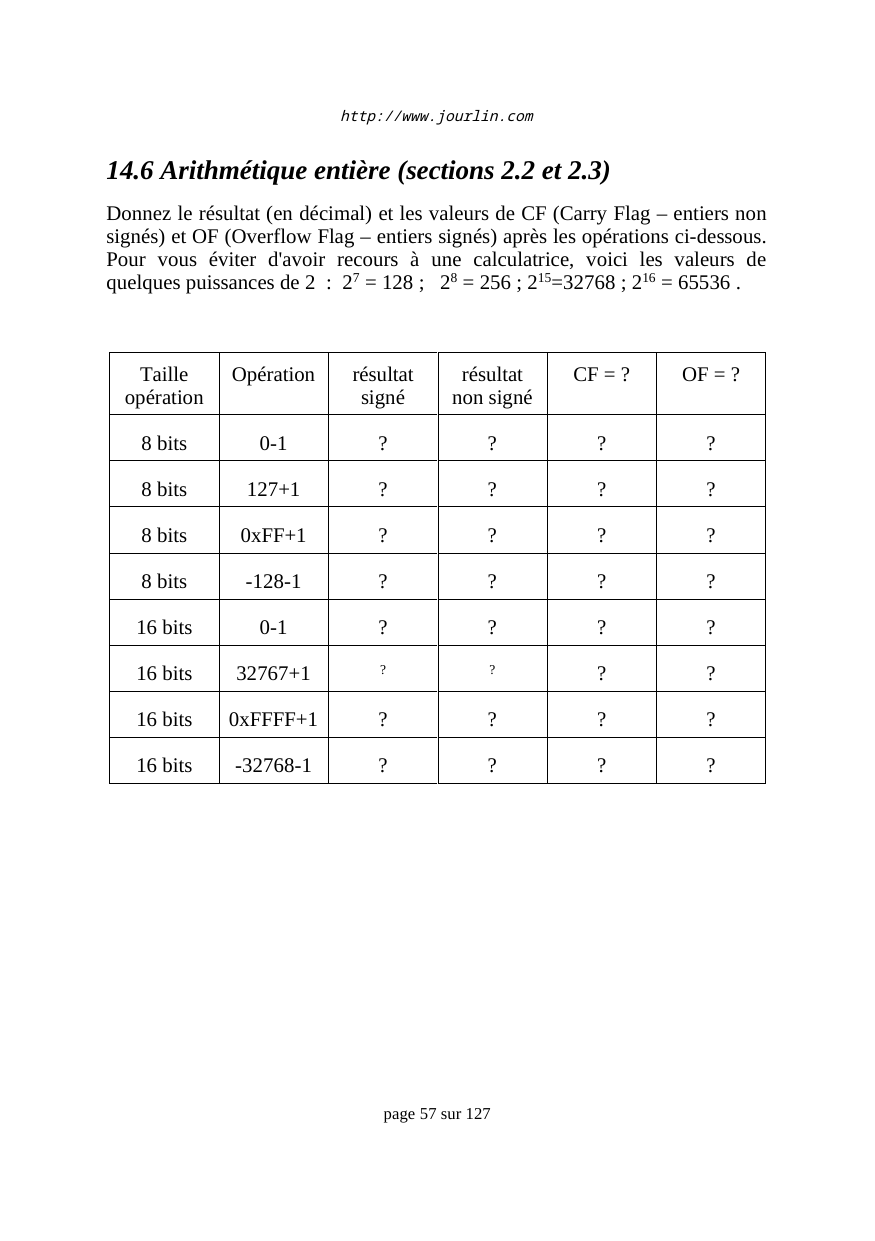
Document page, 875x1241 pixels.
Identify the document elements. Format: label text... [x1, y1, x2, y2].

table_cell ? [548, 461, 656, 506]
table_cell ? [657, 461, 765, 506]
table_cell ? [439, 507, 547, 553]
table_cell ? [329, 461, 437, 506]
table_cell 32767+1 [220, 646, 328, 691]
table_cell ? [439, 461, 547, 506]
table_cell ? [548, 415, 656, 460]
table_cell ? [439, 692, 547, 737]
table_cell ? [548, 600, 656, 645]
table_cell ? [548, 738, 656, 783]
table_cell ? [657, 507, 765, 553]
table_header résultat non signé [439, 353, 547, 414]
table_cell ? [329, 646, 437, 691]
table_cell -128-1 [220, 554, 328, 599]
table_cell ? [329, 554, 437, 599]
table_cell 8 bits [110, 461, 219, 506]
table_cell 16 bits [110, 692, 219, 737]
table_header résultat signé [329, 353, 437, 414]
table_cell ? [329, 600, 437, 645]
table_cell 0-1 [220, 415, 328, 460]
table_cell ? [548, 692, 656, 737]
table_cell ? [548, 554, 656, 599]
text Donnez le résultat (en décimal) et les valeurs de CF (Carry Flag – entiers non signés) et OF (Overflow Flag – entiers signés) après les opérations ci-dessous. Pour vous éviter d'avoir recours à une calculatrice, voici les valeurs de quelques puissances de 2 : 27 = 128 ; 28 = 256 ; 215=32768 ; 216 = 65536 . [106, 198, 768, 294]
table_cell ? [329, 415, 437, 460]
table_cell ? [439, 554, 547, 599]
table_cell ? [657, 646, 765, 691]
table_cell 16 bits [110, 738, 219, 783]
table_cell ? [657, 554, 765, 599]
table_cell ? [548, 646, 656, 691]
table_cell 16 bits [110, 600, 219, 645]
table_cell ? [657, 600, 765, 645]
table_cell ? [657, 415, 765, 460]
table_cell ? [329, 738, 437, 783]
table_cell ? [657, 738, 765, 783]
table_cell ? [439, 415, 547, 460]
table_cell 16 bits [110, 646, 219, 691]
table_cell -32768-1 [220, 738, 328, 783]
table_cell ? [439, 646, 547, 691]
table_cell ? [548, 507, 656, 553]
table_cell ? [329, 507, 437, 553]
table_cell 0-1 [220, 600, 328, 645]
table_cell 8 bits [110, 415, 219, 460]
table_cell ? [329, 692, 437, 737]
table_cell ? [439, 738, 547, 783]
table_cell 0xFFFF+1 [220, 692, 328, 737]
table_cell 8 bits [110, 507, 219, 553]
table_header Opération [220, 353, 328, 414]
table_cell ? [439, 600, 547, 645]
subtitle 14.6 Arithmétique entière (sections 2.2 et 2.3) [106, 156, 768, 185]
table_header Taille opération [110, 353, 219, 414]
table_cell 8 bits [110, 554, 219, 599]
table_cell 127+1 [220, 461, 328, 506]
table_cell 0xFF+1 [220, 507, 328, 553]
table_header CF = ? [548, 353, 656, 414]
table_header OF = ? [657, 353, 765, 414]
table_cell ? [657, 692, 765, 737]
